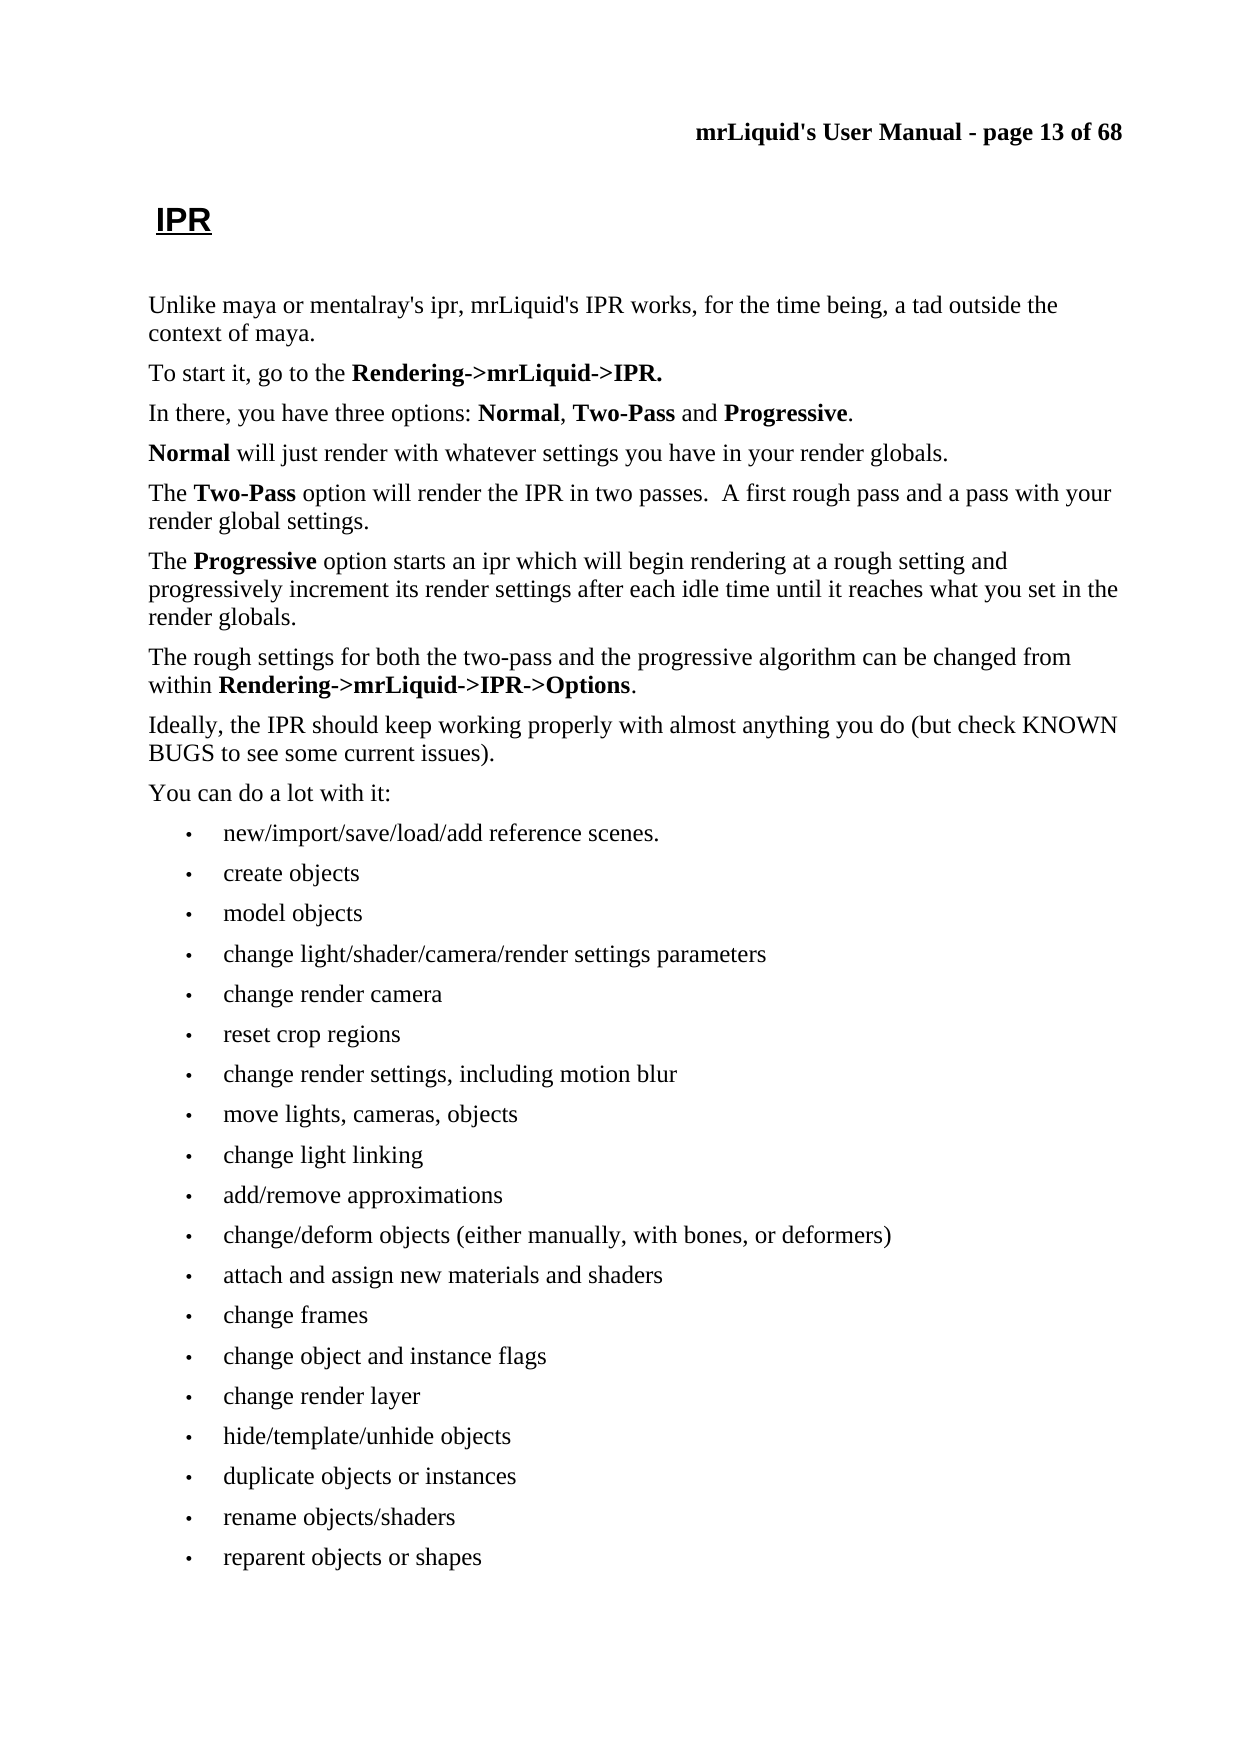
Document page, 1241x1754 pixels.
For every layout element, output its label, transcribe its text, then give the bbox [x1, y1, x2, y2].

list move lights, cameras, objects [186, 1101, 1122, 1128]
list change render camera [186, 980, 1122, 1008]
list change/deform objects (either manually, with bones, or deformers) [186, 1221, 1122, 1249]
text In there, you have three options: Normal, Two-Pass and Progressive. [148, 399, 1122, 427]
text Ideally, the IPR should keep working properly with almost anything you do (but check KNOWN BUGS to see some current issues). [148, 711, 1122, 766]
list rename objects/shaders [186, 1503, 1122, 1530]
list reparent objects or shapes [186, 1543, 1122, 1571]
text The Progressive option starts an ipr which will begin rendering at a rough setting and progressively increment its render settings after each idle time until it reaches what you set in the render globals. [148, 547, 1122, 631]
text To start it, go to the Rendering->mrLiquid->IPR. [148, 359, 1122, 387]
list hide/template/unhide objects [186, 1422, 1122, 1450]
list duplicate objects or instances [186, 1462, 1122, 1490]
list change frames [186, 1302, 1122, 1329]
list create objects [186, 859, 1122, 887]
list reset crop regions [186, 1020, 1122, 1048]
list model objects [186, 899, 1122, 927]
list add/remove approximations [186, 1181, 1122, 1209]
text You can do a lot with it: [148, 779, 1122, 807]
list change render layer [186, 1382, 1122, 1410]
text Unlike maya or mentalray's ipr, mrLiquid's IPR works, for the time being, a tad outside the context of maya. [148, 291, 1122, 346]
list change light linking [186, 1141, 1122, 1168]
list attach and assign new materials and shaders [186, 1261, 1122, 1289]
text The Two-Pass option will render the IPR in two passes. A first rough pass and a pass with your render global settings. [148, 479, 1122, 535]
list change light/shader/camera/render settings parameters [186, 940, 1122, 967]
text The rough settings for both the two-pass and the progressive algorithm can be changed from within Rendering->mrLiquid->IPR->Options. [148, 643, 1122, 698]
subtitle IPR [118, 201, 1122, 238]
list change render settings, including motion blur [186, 1060, 1122, 1088]
text Normal will just render with whatever settings you have in your render globals. [148, 439, 1122, 467]
list change object and instance flags [186, 1342, 1122, 1369]
list new/import/save/load/add reference scenes. [186, 819, 1122, 847]
